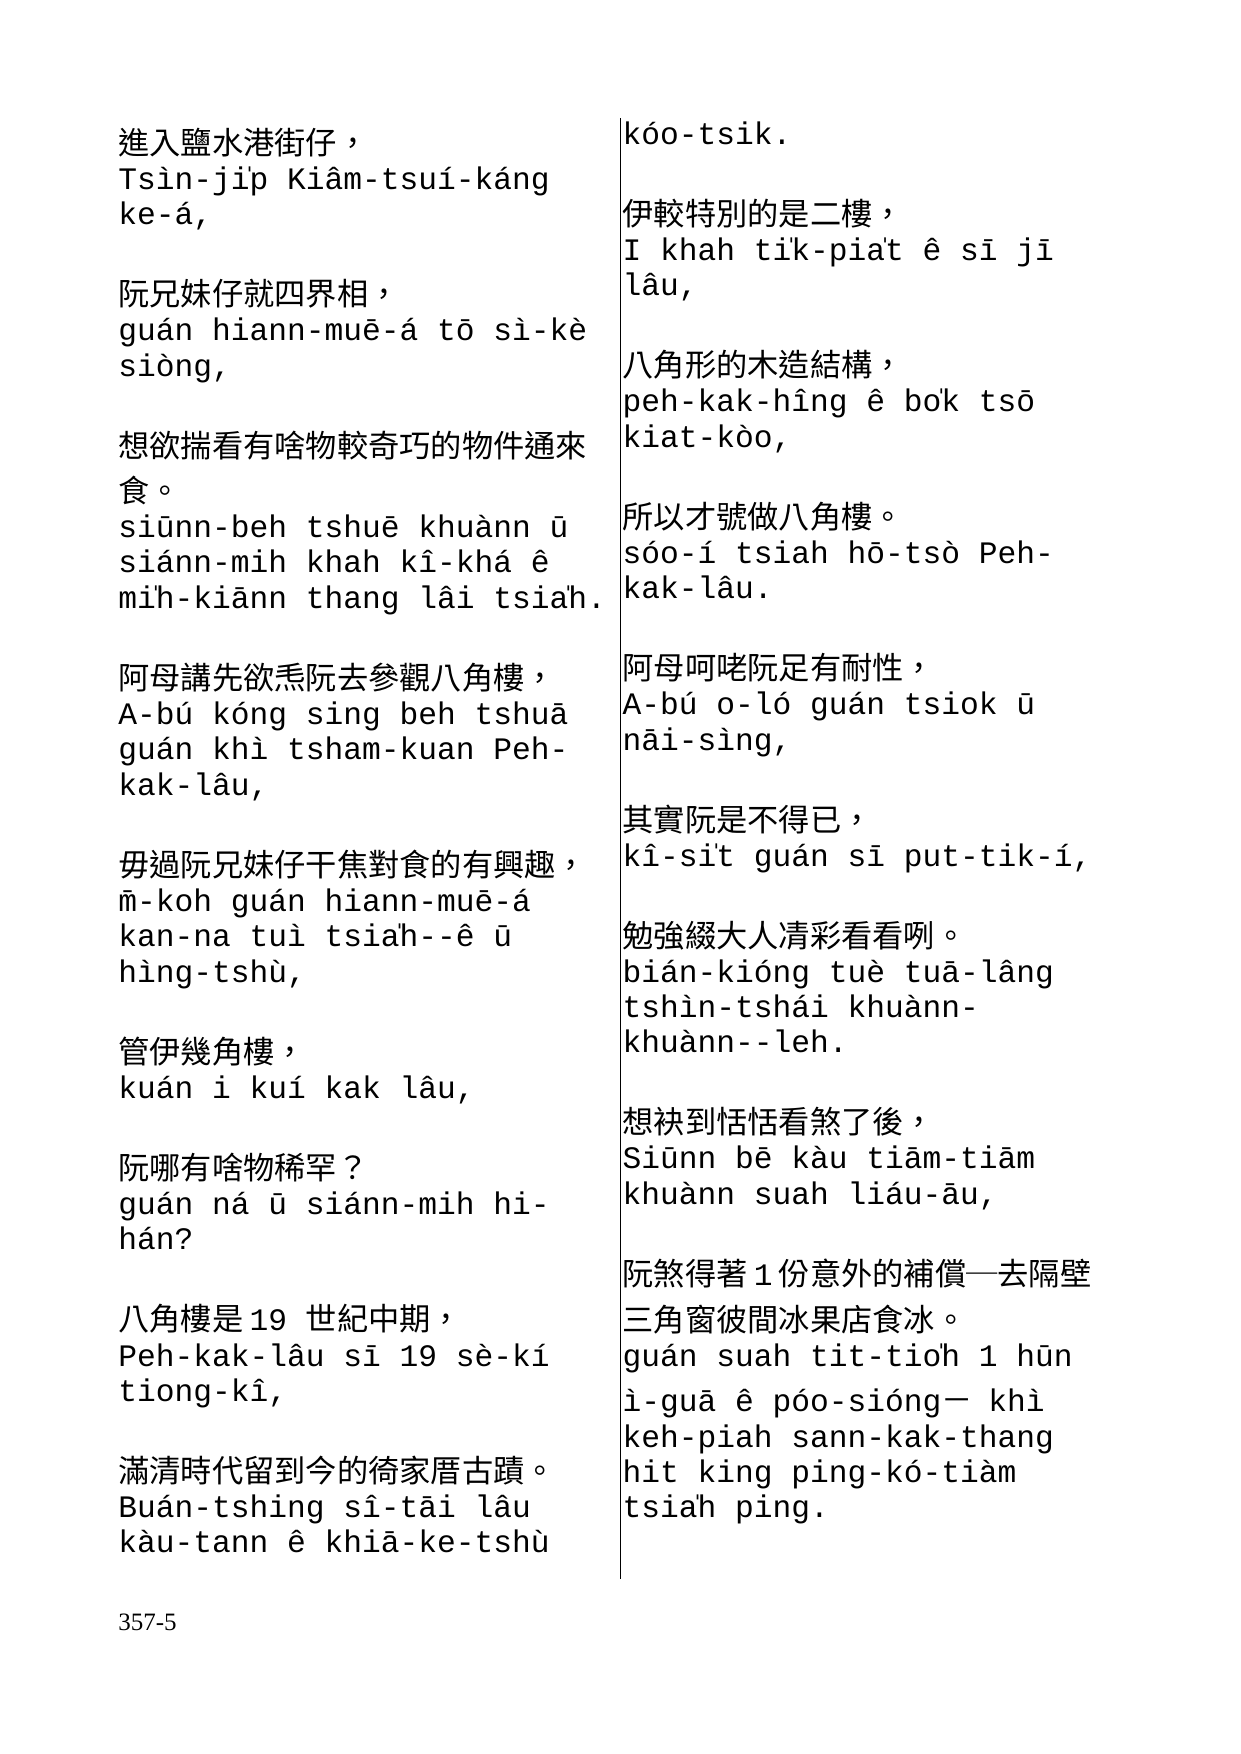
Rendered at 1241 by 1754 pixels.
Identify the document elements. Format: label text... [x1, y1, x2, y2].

text 阮兄妹仔就四界相， [118, 269, 618, 315]
text kóo-tsik. [622, 118, 1122, 153]
text guán suah tit-tio̍h 1 hūn ì-guā ê póo-sióng－ khì keh-piah sann-kak-thang hit king ping-kó-tiàm tsia̍h ping. [622, 1340, 1122, 1527]
text bián-kióng tuè tuā-lâng tshìn-tshái khuànn-khuànn--leh. [622, 956, 1122, 1062]
text 勉強綴大人凊彩看看咧。 [622, 911, 1122, 956]
text Buán-tshing sî-tāi lâu kàu-tann ê khiā-ke-tshù [118, 1491, 618, 1562]
text 阮哪有啥物稀罕？ [118, 1143, 618, 1188]
text 滿清時代留到今的徛家厝古蹟。 [118, 1446, 618, 1491]
text 進入鹽水港街仔， [118, 118, 618, 163]
text 八角形的木造結構， [622, 340, 1122, 386]
text 阿母講先欲𤆬阮去參觀八角樓， [118, 653, 618, 698]
text Tsìn-ji̍p Kiâm-tsuí-káng ke-á, [118, 163, 618, 234]
text 想欲揣看有啥物較奇巧的物件通來食。 [118, 421, 618, 511]
text sóo-í tsiah hō-tsò Peh-kak-lâu. [622, 537, 1122, 608]
text siūnn-beh tshuē khuànn ū siánn-mih khah kî-khá ê mi̍h-kiānn thang lâi tsia̍h. [118, 511, 618, 618]
text m̄-koh guán hiann-muē-á kan-na tuì tsia̍h--ê ū hìng-tshù, [118, 885, 618, 991]
text kî-si̍t guán sī put-tik-í, [622, 840, 1122, 875]
text Peh-kak-lâu sī 19 sè-kí tiong-kî, [118, 1340, 618, 1411]
text 想袂到恬恬看煞了後， [622, 1098, 1122, 1143]
text 所以才號做八角樓。 [622, 492, 1122, 537]
text A-bú kóng sing beh tshuā guán khì tsham-kuan Peh-kak-lâu, [118, 698, 618, 804]
text guán ná ū siánn-mih hi-hán? [118, 1188, 618, 1259]
text 伊較特別的是二樓， [622, 189, 1122, 234]
text 八角樓是19 世紀中期， [118, 1294, 618, 1340]
text kuán i kuí kak lâu, [118, 1072, 618, 1107]
text Siūnn bē kàu tiām-tiām khuànn suah liáu-āu, [622, 1143, 1122, 1214]
text guán hiann-muē-á tō sì-kè siòng, [118, 315, 618, 386]
text 阿母呵咾阮足有耐性， [622, 643, 1122, 688]
text peh-kak-hîng ê bo̍k tsō kiat-kòo, [622, 386, 1122, 456]
text 管伊幾角樓， [118, 1027, 618, 1072]
text 其實阮是不得已， [622, 795, 1122, 840]
text I khah ti̍k-pia̍t ê sī jī lâu, [622, 234, 1122, 305]
text 阮煞得著1份意外的補償─去隔壁三角窗彼間冰果店食冰。 [622, 1249, 1122, 1340]
text 毋過阮兄妹仔干焦對食的有興趣， [118, 840, 618, 885]
text A-bú o-ló guán tsiok ū nāi-sìng, [622, 688, 1122, 759]
